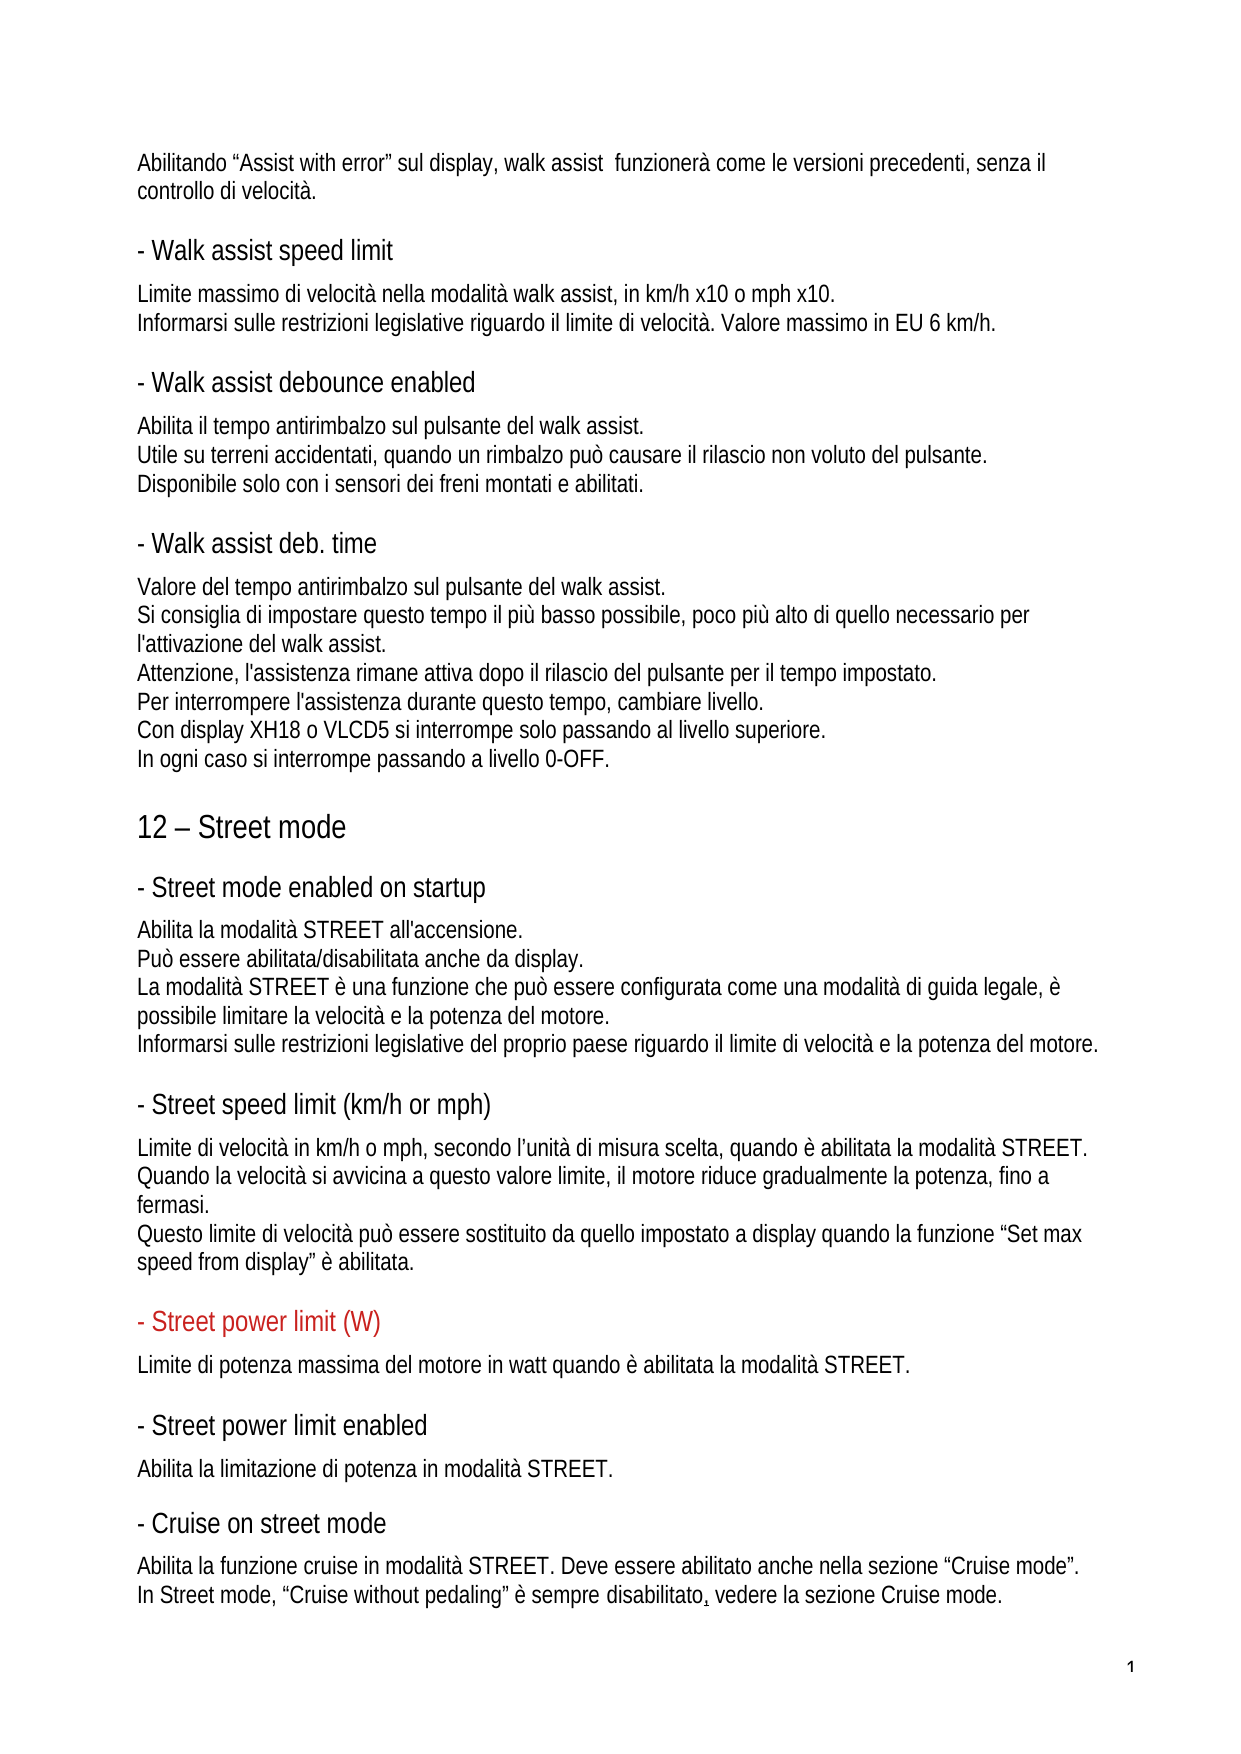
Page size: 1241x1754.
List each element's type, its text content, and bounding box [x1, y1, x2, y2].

text Valore del tempo antirimbalzo sul pulsante del walk assist. [137, 572, 1122, 601]
text Abilita la modalità STREET all'accensione. [137, 915, 1122, 943]
text - Walk assist deb. time [137, 526, 1122, 559]
text Disponibile solo con i sensori dei freni montati e abilitati. [137, 469, 1122, 497]
text - Walk assist speed limit [137, 233, 1122, 267]
text Con display XH18 o VLCD5 si interrompe solo passando al livello superiore. [137, 715, 1122, 744]
text Limite di velocità in km/h o mph, secondo l’unità di misura scelta, quando è abilitata la modalità STREET. [137, 1133, 1122, 1161]
text Per interrompere l'assistenza durante questo tempo, cambiare livello. [137, 686, 1122, 715]
text Attenzione, l'assistenza rimane attiva dopo il rilascio del pulsante per il tempo impostato. [137, 658, 1122, 686]
text - Street mode enabled on startup [137, 870, 1122, 903]
text - Street power limit enabled [137, 1408, 1122, 1441]
text Limite massimo di velocità nella modalità walk assist, in km/h x10 o mph x10. [137, 279, 1122, 308]
text Utile su terreni accidentati, quando un rimbalzo può causare il rilascio non voluto del pulsante. [137, 440, 1122, 469]
text Abilita il tempo antirimbalzo sul pulsante del walk assist. [137, 411, 1122, 440]
text Questo limite di velocità può essere sostituito da quello impostato a display quando la funzione “Set max speed from display” è abilitata. [137, 1219, 1122, 1276]
text Informarsi sulle restrizioni legislative riguardo il limite di velocità. Valore massimo in EU 6 km/h. [137, 308, 1122, 337]
text In Street mode, “Cruise without pedaling” è sempre disabilitato, vedere la sezione Cruise mode. [137, 1580, 1122, 1608]
text In ogni caso si interrompe passando a livello 0-OFF. [137, 744, 1122, 772]
text 12 – Street mode [137, 808, 1122, 846]
text Abilitando “Assist with error” sul display, walk assist funzionerà come le versioni precedenti, senza il controllo di velocità. [137, 148, 1122, 205]
text La modalità STREET è una funzione che può essere configurata come una modalità di guida legale, è possibile limitare la velocità e la potenza del motore. [137, 972, 1122, 1029]
text - Street speed limit (km/h or mph) [137, 1087, 1122, 1120]
text Quando la velocità si avvicina a questo valore limite, il motore riduce gradualmente la potenza, fino a fermasi. [137, 1161, 1122, 1219]
text Abilita la funzione cruise in modalità STREET. Deve essere abilitato anche nella sezione “Cruise mode”. [137, 1551, 1122, 1580]
text - Street power limit (W) [137, 1304, 1122, 1338]
text Si consiglia di impostare questo tempo il più basso possibile, poco più alto di quello necessario per l'attivazione del walk assist. [137, 601, 1122, 658]
text Limite di potenza massima del motore in watt quando è abilitata la modalità STREET. [137, 1351, 1122, 1379]
text - Cruise on street mode [137, 1506, 1122, 1539]
text Informarsi sulle restrizioni legislative del proprio paese riguardo il limite di velocità e la potenza del motore. [137, 1029, 1122, 1058]
text - Walk assist debounce enabled [137, 365, 1122, 399]
text Può essere abilitata/disabilitata anche da display. [137, 943, 1122, 972]
text Abilita la limitazione di potenza in modalità STREET. [137, 1454, 1122, 1482]
